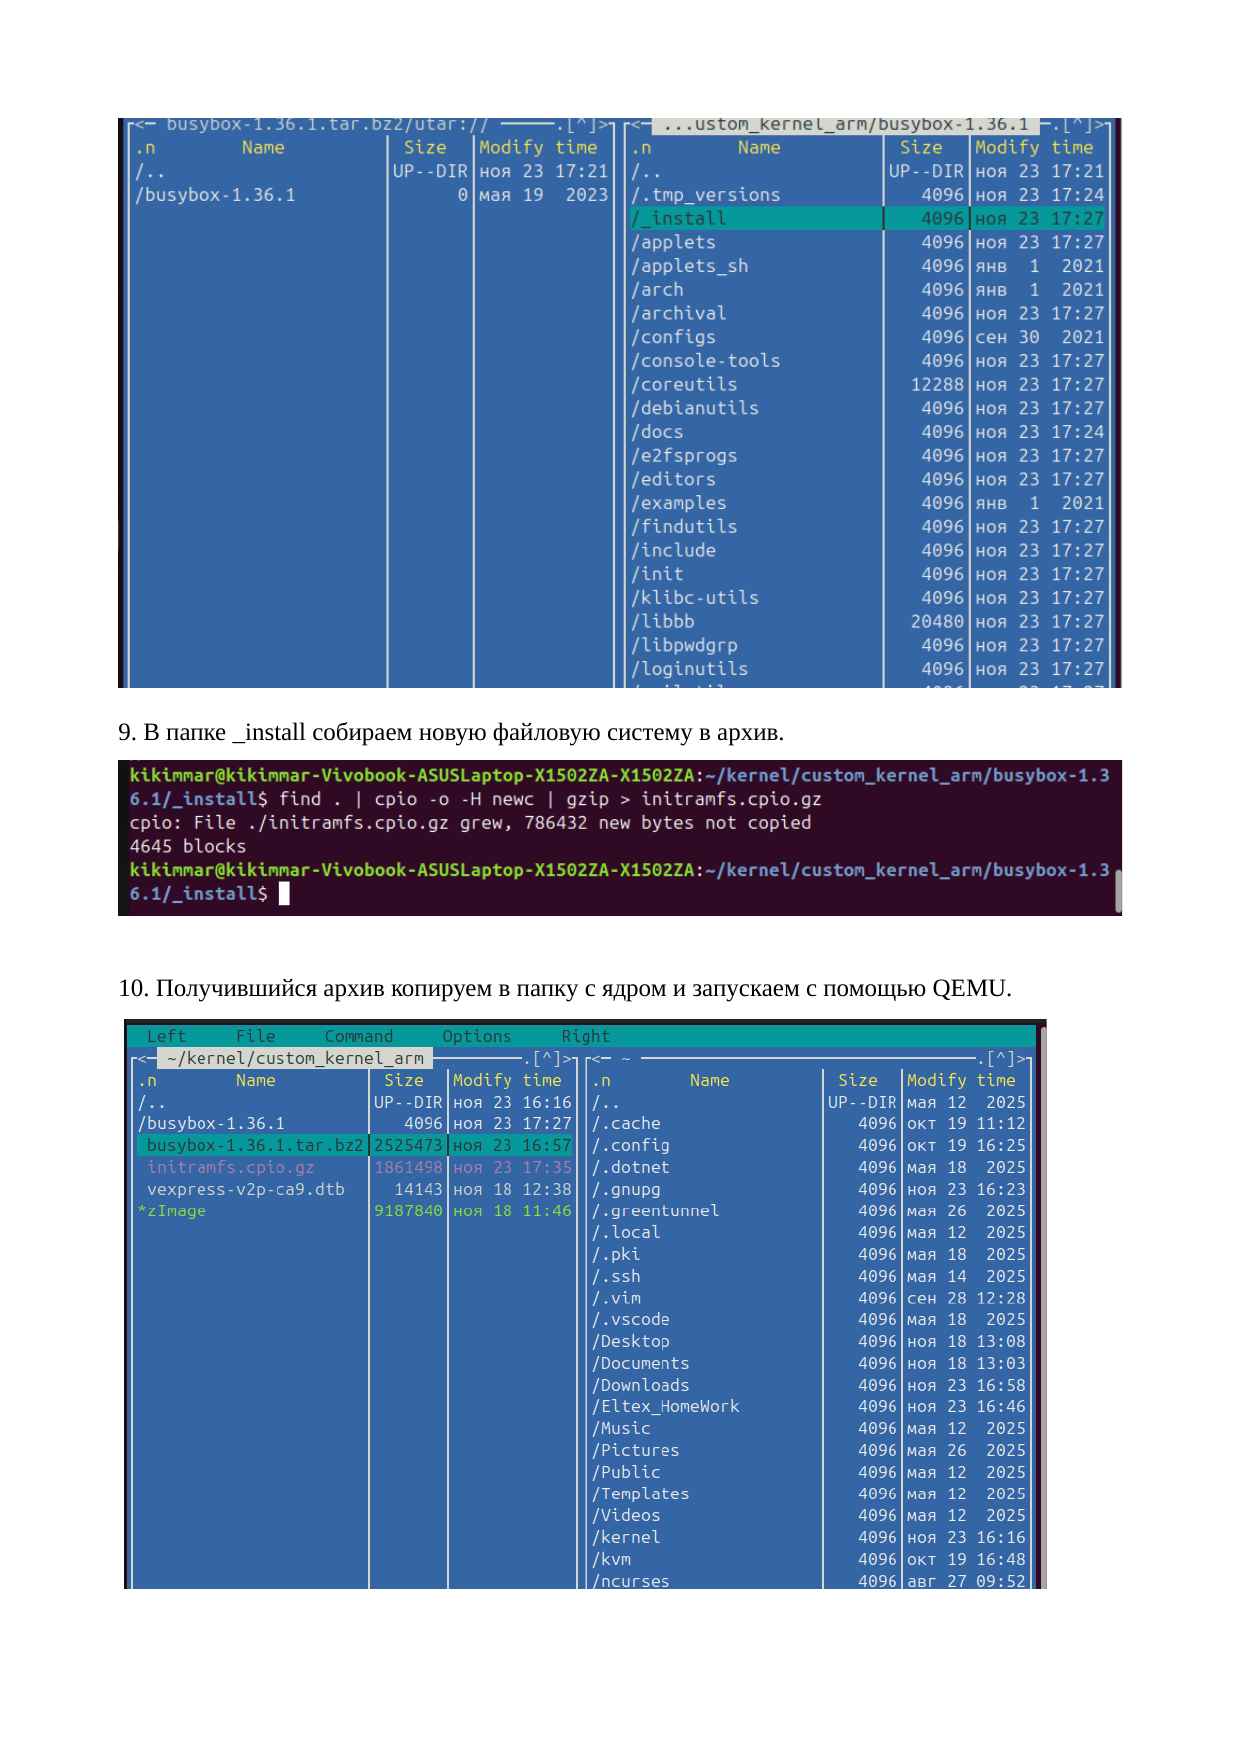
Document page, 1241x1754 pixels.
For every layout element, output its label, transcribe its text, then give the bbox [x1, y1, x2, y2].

text 9. В папке _install собираем новую файловую систему в архив. [118, 717, 1122, 745]
text 10. Получившийся архив копируем в папку с ядром и запускаем с помощью QEMU. [118, 973, 1122, 1001]
picture [118, 760, 1123, 916]
picture [124, 1019, 1047, 1589]
picture [118, 118, 1123, 688]
